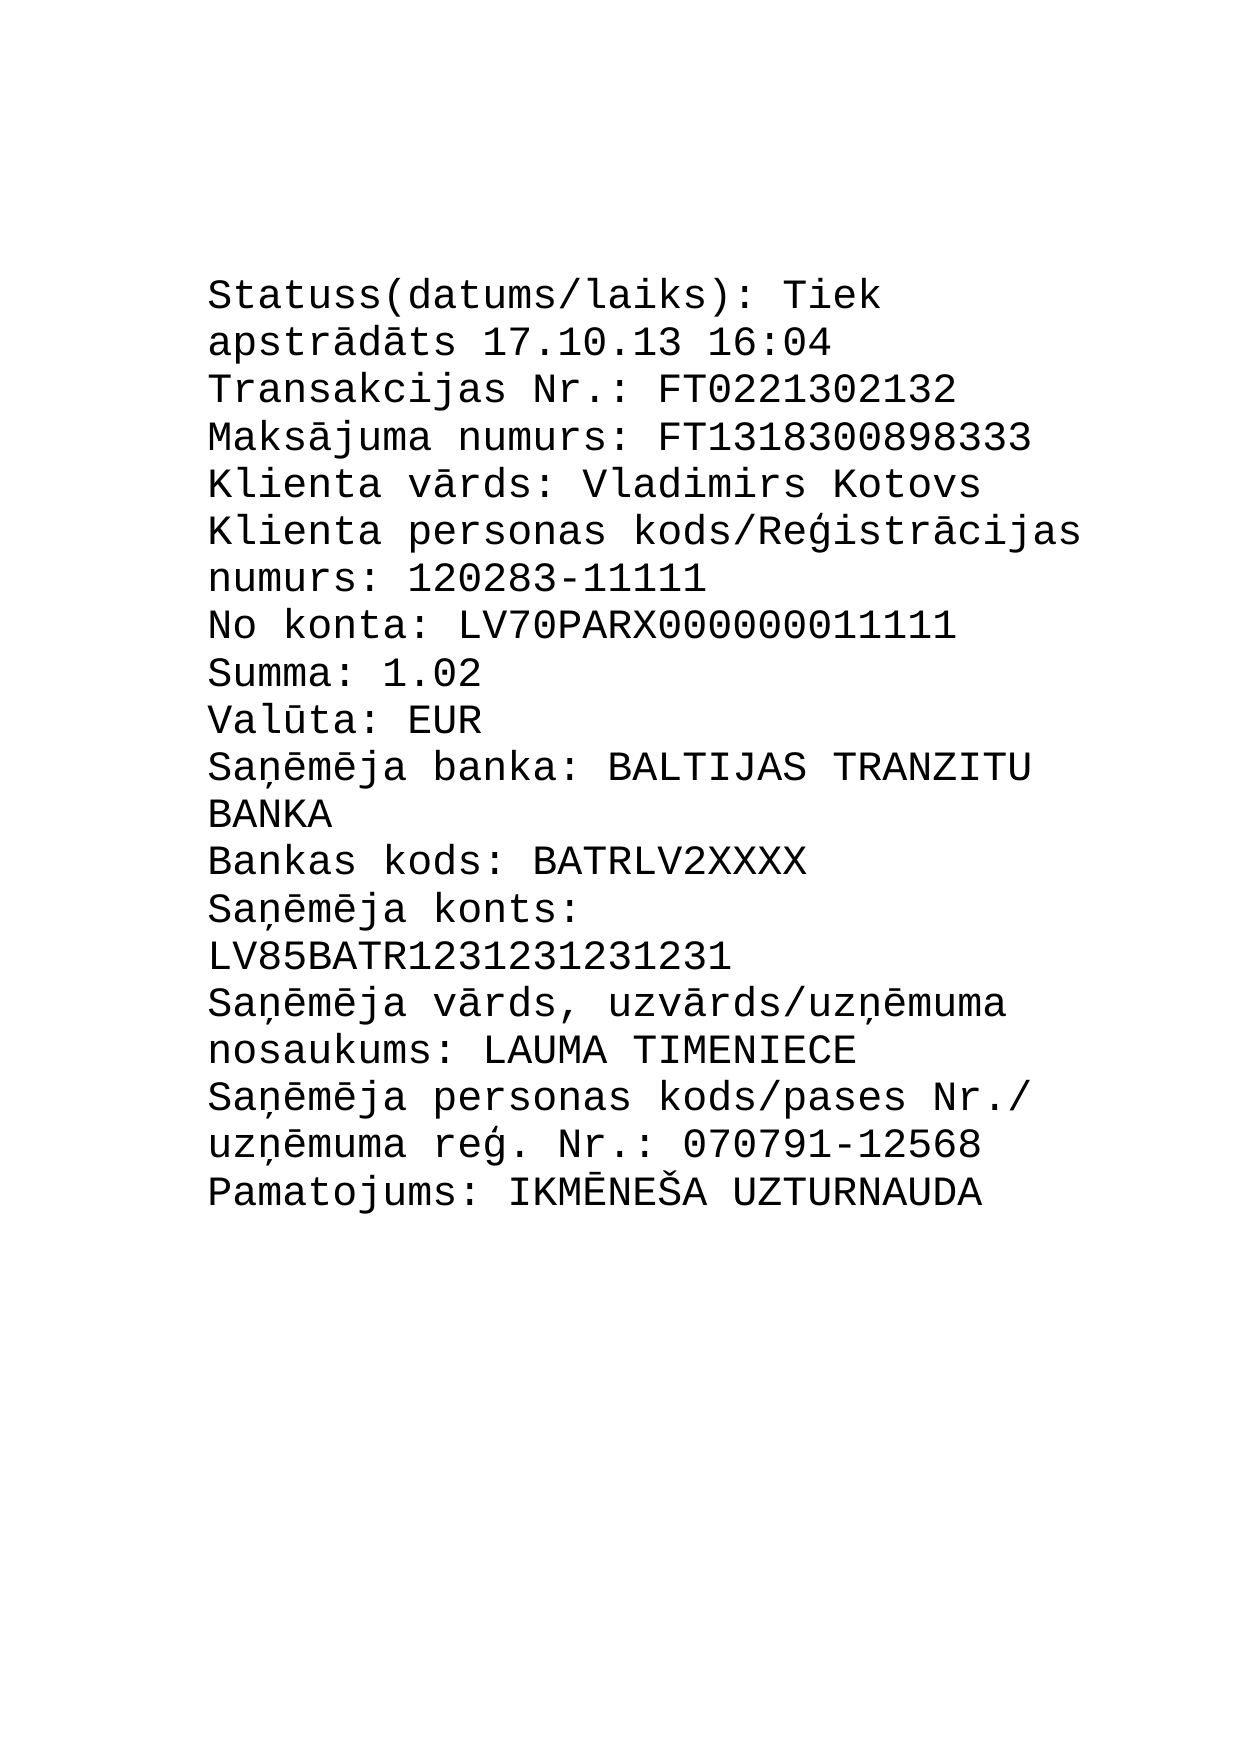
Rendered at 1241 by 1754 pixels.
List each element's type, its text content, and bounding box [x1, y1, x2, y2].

text Transakcijas Nr.: FT0221302132 [207, 368, 1122, 415]
text No konta: LV70PARX000000011111 [207, 604, 1122, 651]
text Klienta vārds: Vladimirs Kotovs [207, 463, 1122, 510]
text Valūta: EUR [207, 698, 1122, 746]
text Statuss(datums/laiks): Tiek apstrādāts 17.10.13 16:04 [207, 274, 1122, 368]
text Summa: 1.02 [207, 651, 1122, 698]
text Saņēmēja konts: LV85BATR1231231231231 [207, 887, 1122, 982]
text Saņēmēja personas kods/pases Nr./ uzņēmuma reģ. Nr.: 070791-12568 [207, 1076, 1122, 1170]
text Pamatojums: IKMĒNEŠA UZTURNAUDA [207, 1170, 1122, 1218]
text Klienta personas kods/Reģistrācijas numurs: 120283-11111 [207, 510, 1122, 604]
text Saņēmēja banka: BALTIJAS TRANZITU BANKA [207, 746, 1122, 840]
text Saņēmēja vārds, uzvārds/uzņēmuma nosaukums: LAUMA TIMENIECE [207, 982, 1122, 1076]
text Bankas kods: BATRLV2XXXX [207, 840, 1122, 887]
text Maksājuma numurs: FT1318300898333 [207, 415, 1122, 463]
